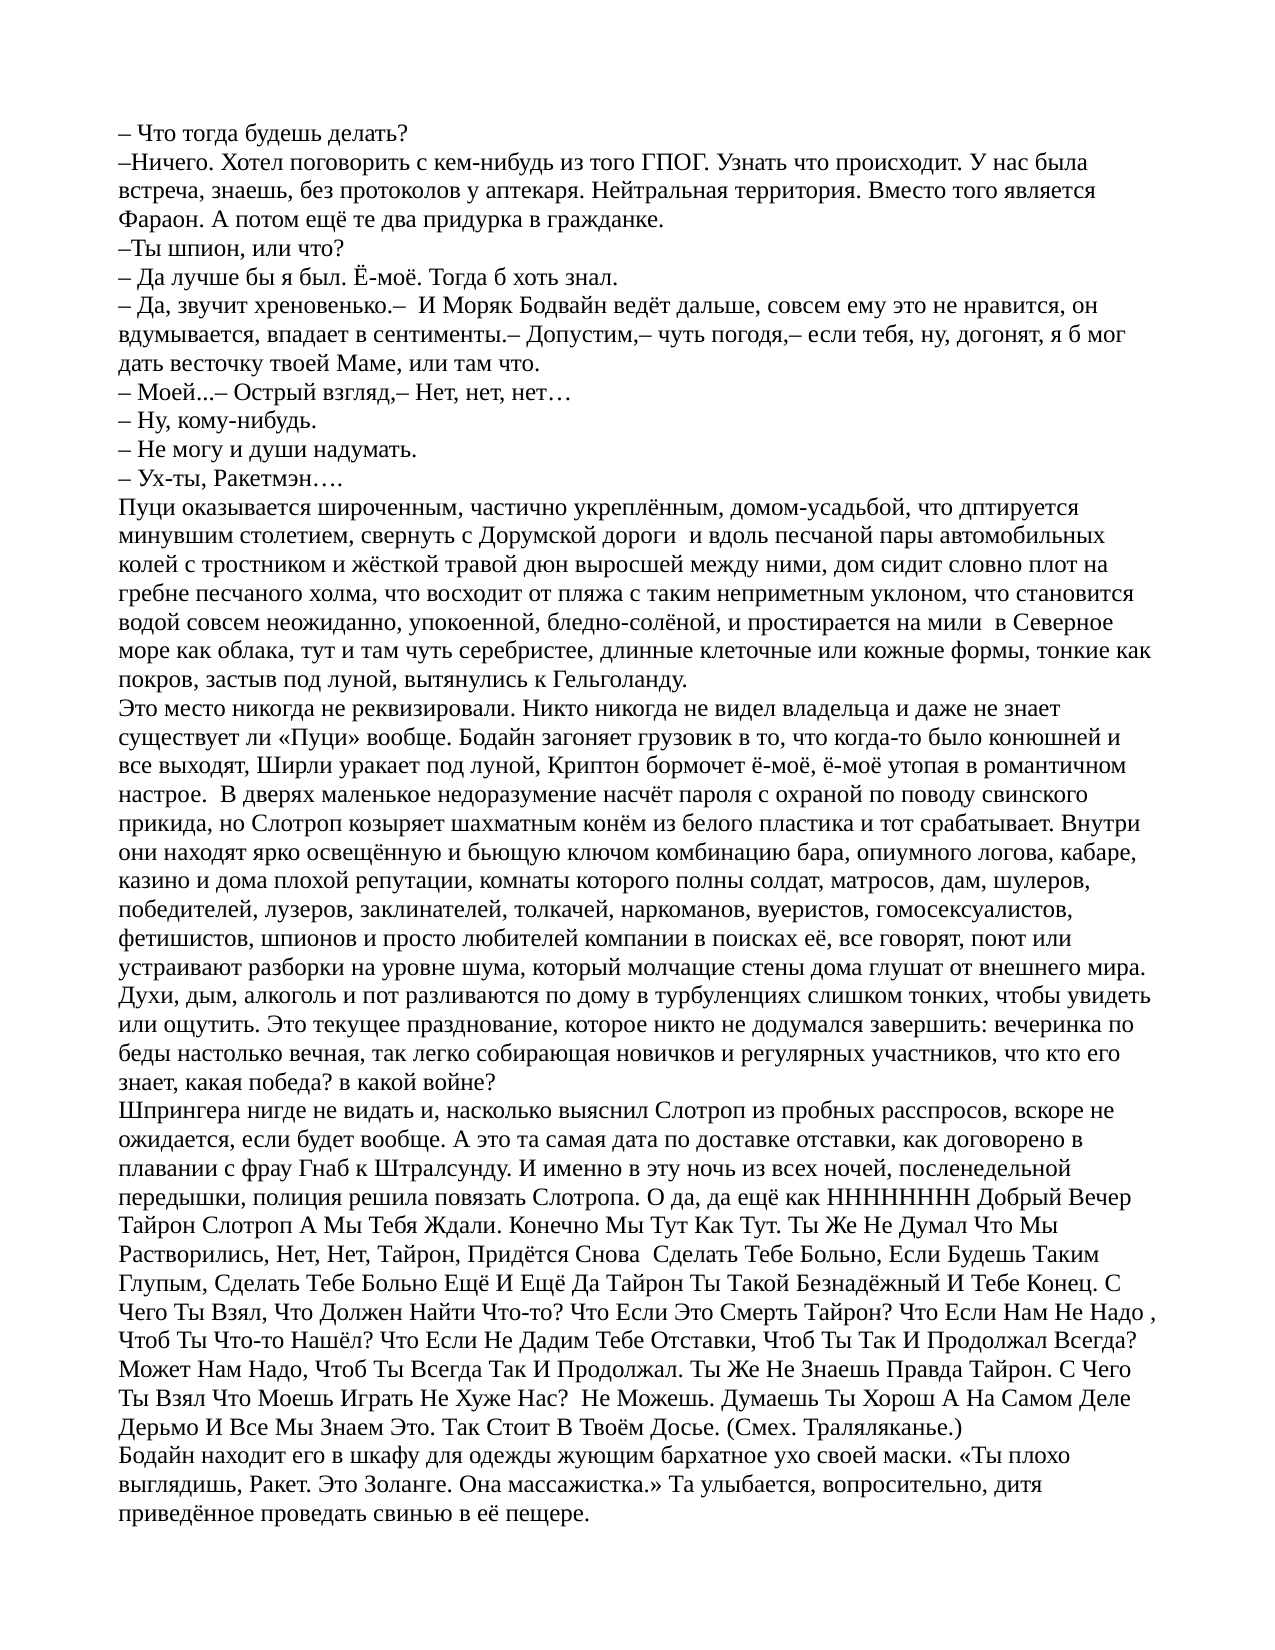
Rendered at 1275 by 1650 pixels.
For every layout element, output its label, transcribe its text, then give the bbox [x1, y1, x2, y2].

text Пуци оказывается широченным, частично укреплённым, домом-усадьбой, что дптируется минувшим столетием, свернуть с Дорумской дороги и вдоль песчаной пары автомобильных колей с тростником и жёсткой травой дюн выросшей между ними, дом сидит словно плот на гребне песчаного холма, что восходит от пляжа с таким неприметным уклоном, что становится водой совсем неожиданно, упокоенной, бледно-солёной, и простирается на мили в Северное море как облака, тут и там чуть серебристее, длинные клеточные или кожные формы, тонкие как покров, застыв под луной, вытянулись к Гельголанду. [118, 492, 1157, 693]
text – Да лучше бы я был. Ё-моё. Тогда б хоть знал. [118, 262, 1157, 291]
text Бодайн находит его в шкафу для одежды жующим бархатное ухо своей маски. «Ты плохо выглядишь, Ракет. Это Золанге. Она массажистка.» Та улыбается, вопросительно, дитя приведённое проведать свинью в её пещере. [118, 1441, 1157, 1527]
text – Ух-ты, Ракетмэн…. [118, 463, 1157, 492]
text – Что тогда будешь делать? [118, 118, 1157, 147]
text – Моей...– Острый взгляд,– Нет, нет, нет… [118, 377, 1157, 406]
text Шпрингера нигде не видать и, насколько выяснил Слотроп из пробных расспросов, вскоре не ожидается, если будет вообще. А это та самая дата по доставке отставки, как договорено в плавании с фрау Гнаб к Штралсунду. И именно в эту ночь из всех ночей, посленедельной передышки, полиция решила повязать Слотропа. О да, да ещё как НННННННН Добрый Вечер Тайрон Слотроп А Мы Тебя Ждали. Конечно Мы Тут Как Тут. Ты Же Не Думал Что Мы Растворились, Нет, Нет, Тайрон, Придётся Снова Сделать Тебе Больно, Если Будешь Таким Глупым, Сделать Тебе Больно Ещё И Ещё Да Тайрон Ты Такой Безнадёжный И Тебе Конец. С Чего Ты Взял, Что Должен Найти Что-то? Что Если Это Смерть Тайрон? Что Если Нам Не Надо , Чтоб Ты Что-то Нашёл? Что Если Не Дадим Тебе Отставки, Чтоб Ты Так И Продолжал Всегда? Может Нам Надо, Чтоб Ты Всегда Так И Продолжал. Ты Же Не Знаешь Правда Тайрон. С Чего Ты Взял Что Моешь Играть Не Хуже Нас? Не Можешь. Думаешь Ты Хорош А На Самом Деле Дерьмо И Все Мы Знаем Это. Так Стоит В Твоём Досье. (Смех. Траляляканье.) [118, 1096, 1157, 1441]
text Это место никогда не реквизировали. Никто никогда не видел владельца и даже не знает существует ли «Пуци» вообще. Бодайн загоняет грузовик в то, что когда-то было конюшней и все выходят, Ширли уракает под луной, Криптон бормочет ё-моё, ё-моё утопая в романтичном настрое. В дверях маленькое недоразумение насчёт пароля с охраной по поводу свинского прикида, но Слотроп козыряет шахматным конём из белого пластика и тот срабатывает. Внутри они находят ярко освещённую и бьющую ключом комбинацию бара, опиумного логова, кабаре, казино и дома плохой репутации, комнаты которого полны солдат, матросов, дам, шулеров, победителей, лузеров, заклинателей, толкачей, наркоманов, вуеристов, гомосексуалистов, фетишистов, шпионов и просто любителей компании в поисках её, все говорят, поют или устраивают разборки на уровне шума, который молчащие стены дома глушат от внешнего мира. Духи, дым, алкоголь и пот разливаются по дому в турбуленциях слишком тонких, чтобы увидеть или ощутить. Это текущее празднование, которое никто не додумался завершить: вечеринка по беды настолько вечная, так легко собирающая новичков и регулярных участников, что кто его знает, какая победа? в какой войне? [118, 693, 1157, 1096]
text – Да, звучит хреновенько.– И Моряк Бодвайн ведёт дальше, совсем ему это не нравится, он вдумывается, впадает в сентименты.– Допустим,– чуть погодя,– если тебя, ну, догонят, я б мог дать весточку твоей Маме, или там что. [118, 291, 1157, 377]
text –Ничего. Хотел поговорить с кем-нибудь из того ГПОГ. Узнать что происходит. У нас была встреча, знаешь, без протоколов у аптекаря. Нейтральная территория. Вместо того является Фараон. А потом ещё те два придурка в гражданке. [118, 147, 1157, 233]
text –Ты шпион, или что? [118, 233, 1157, 262]
text – Ну, кому-нибудь. [118, 406, 1157, 434]
text – Не могу и души надумать. [118, 434, 1157, 463]
